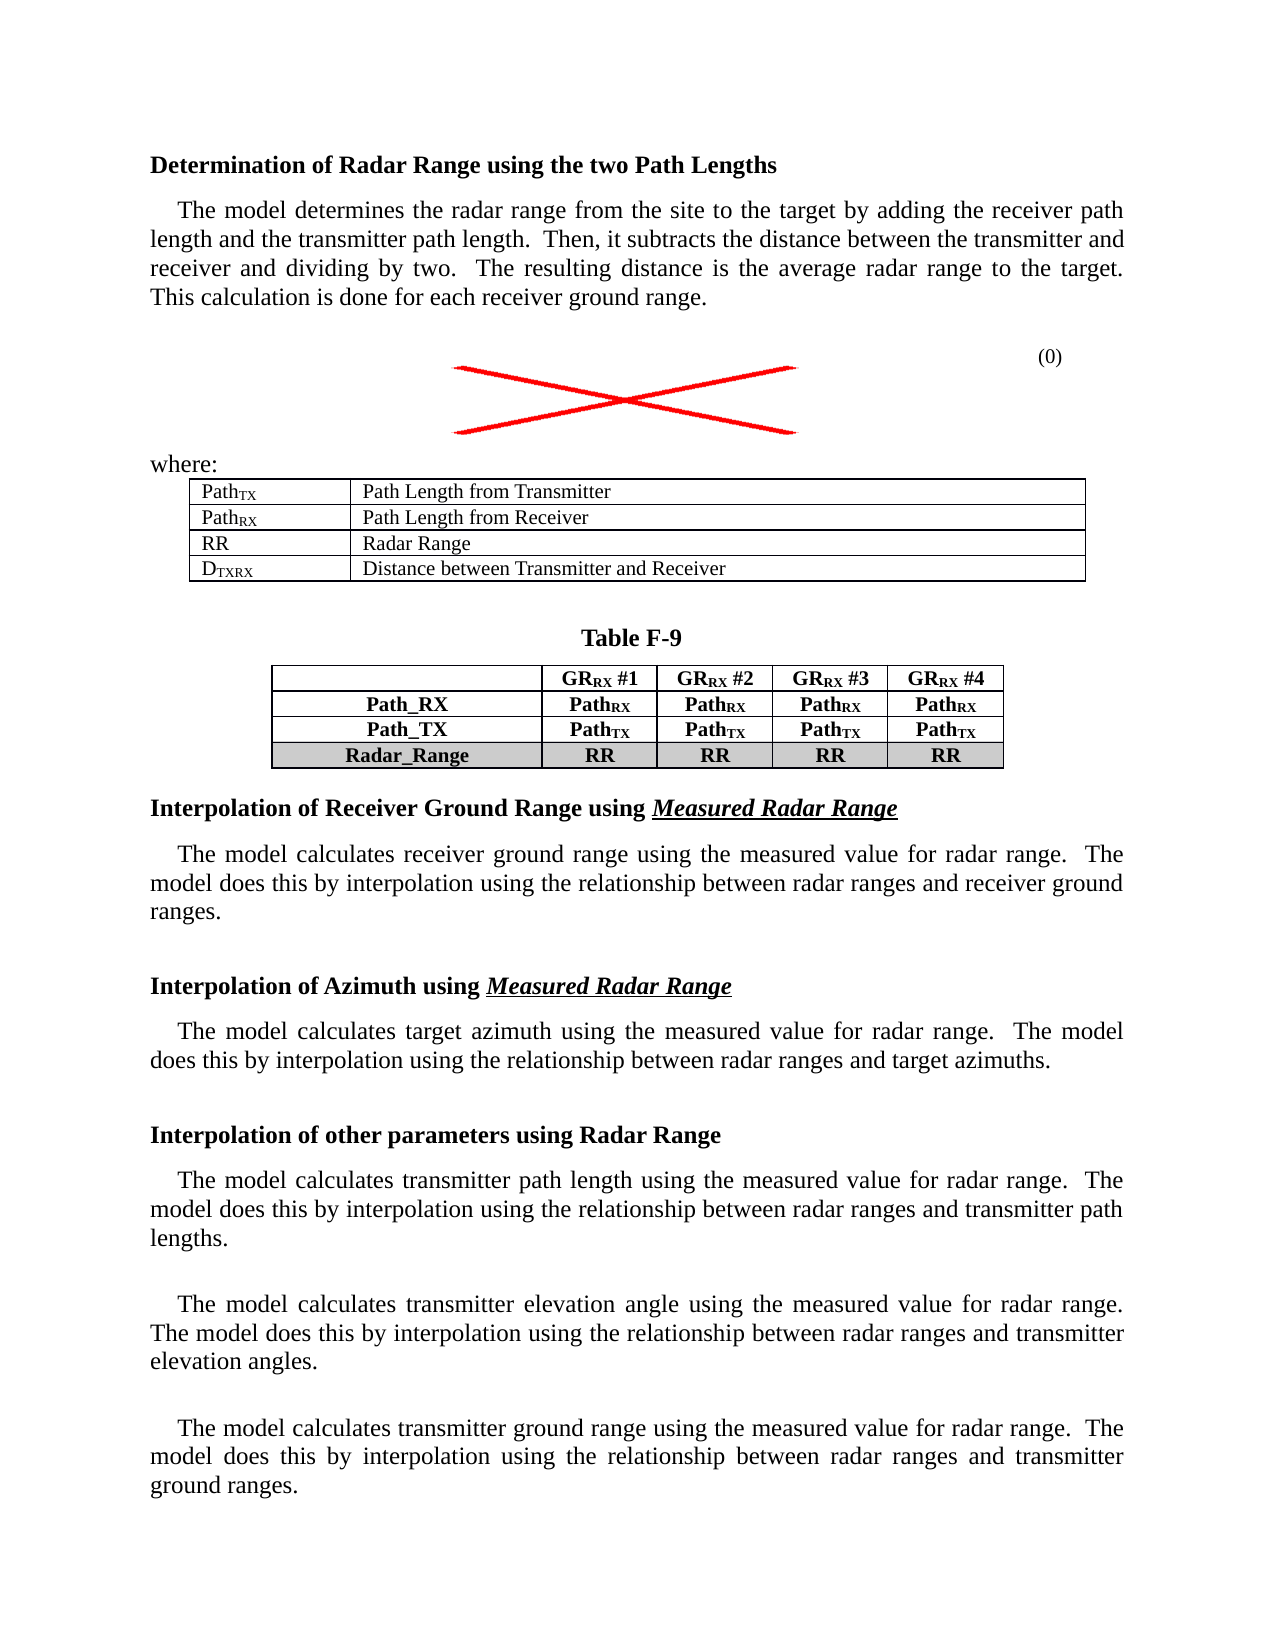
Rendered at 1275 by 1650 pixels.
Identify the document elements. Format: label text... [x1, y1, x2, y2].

text The model calculates receiver ground range using the measured value for radar range. The model does this by interpolation using the relationship between radar ranges and receiver ground ranges. [150, 839, 1125, 925]
table_cell PathTX [773, 717, 887, 741]
table_cell PathRX [773, 692, 887, 716]
subtitle Interpolation of Receiver Ground Range using Measured Radar Range [150, 793, 1125, 822]
text The model calculates transmitter ground range using the measured value for radar range. The model does this by interpolation using the relationship between radar ranges and transmitter ground ranges. [150, 1413, 1125, 1499]
text The model calculates target azimuth using the measured value for radar range. The model does this by interpolation using the relationship between radar ranges and target azimuths. [150, 1016, 1125, 1074]
table_header GRRX #4 [888, 666, 1003, 690]
text The model determines the radar range from the site to the target by adding the receiver path length and the transmitter path length. Then, it subtracts the distance between the transmitter and receiver and dividing by two. The resulting distance is the average radar range to the target. This calculation is done for each receiver ground range. [150, 195, 1125, 310]
subtitle Determination of Radar Range using the two Path Lengths [150, 150, 1125, 179]
table_cell PathTX [543, 717, 656, 741]
table_cell Radar_Range [273, 743, 541, 767]
table_header Path Length from Transmitter [351, 480, 1085, 503]
table_header PathTX [190, 480, 350, 503]
table_cell Path Length from Receiver [351, 505, 1085, 529]
table_header GRRX #2 [658, 666, 772, 690]
subtitle Interpolation of Azimuth using Measured Radar Range [150, 971, 1125, 1000]
table_cell RR [658, 743, 772, 767]
text The model calculates transmitter elevation angle using the measured value for radar range. The model does this by interpolation using the relationship between radar ranges and transmitter elevation angles. [150, 1289, 1125, 1375]
table_cell PathRX [658, 692, 772, 716]
text The model calculates transmitter path length using the measured value for radar range. The model does this by interpolation using the relationship between radar ranges and transmitter path lengths. [150, 1165, 1125, 1251]
table_cell PathRX [543, 692, 656, 716]
table_header [273, 666, 541, 690]
table_cell RR [543, 743, 656, 767]
text (0) [150, 344, 1125, 437]
table_cell PathTX [658, 717, 772, 741]
table_cell PathRX [888, 692, 1003, 716]
table_cell Path_RX [273, 692, 541, 716]
table_header GRRX #3 [773, 666, 887, 690]
subtitle Interpolation of other parameters using Radar Range [150, 1120, 1125, 1148]
text Table F‑9 [150, 623, 1125, 652]
table_cell RR [773, 743, 887, 767]
table_cell Distance between Transmitter and Receiver [351, 556, 1085, 580]
table_cell RR [190, 531, 350, 555]
table_cell Radar Range [351, 531, 1085, 555]
table_header GRRX #1 [543, 666, 656, 690]
table_cell PathRX [190, 505, 350, 529]
table_cell PathTX [888, 717, 1003, 741]
table_cell Path_TX [273, 717, 541, 741]
text where: [150, 449, 1125, 478]
table_cell DTXRX [190, 556, 350, 580]
table_cell RR [888, 743, 1003, 767]
